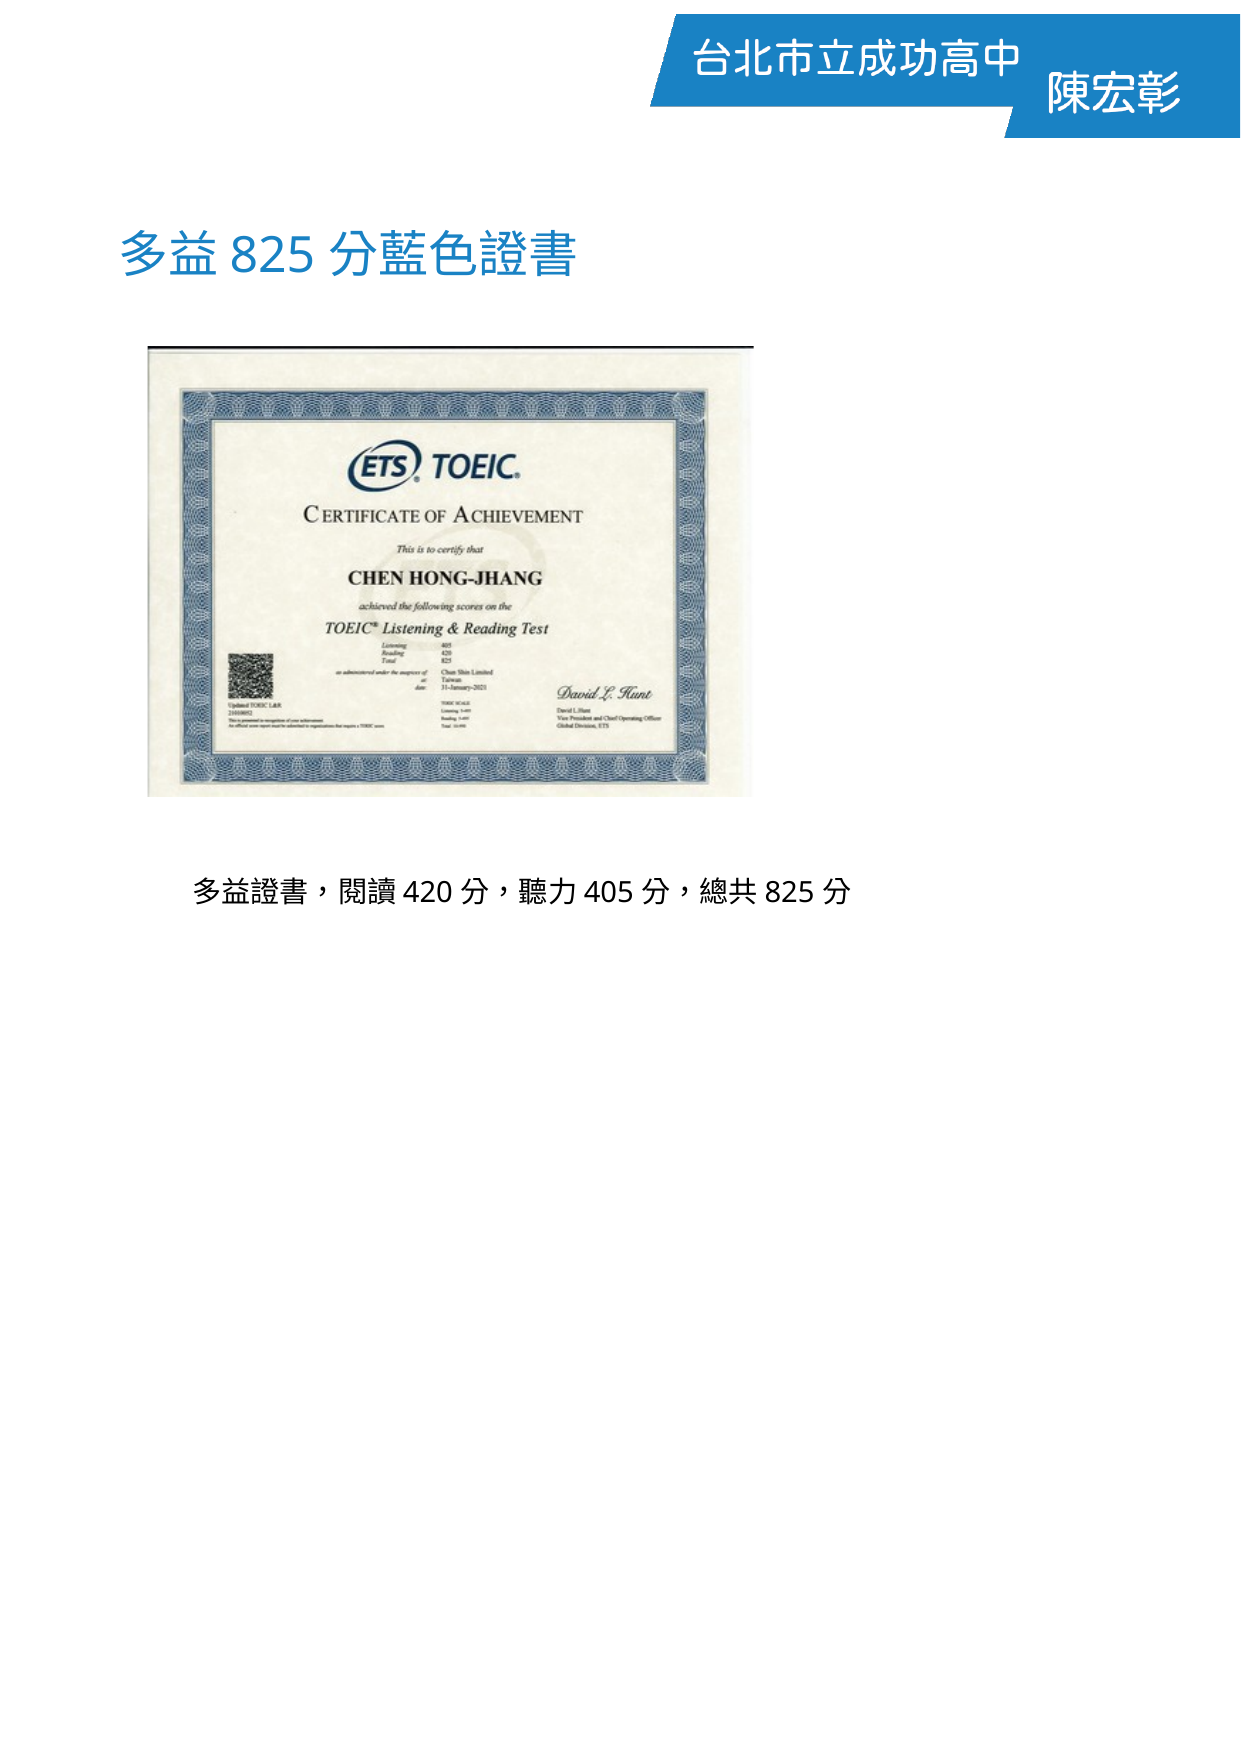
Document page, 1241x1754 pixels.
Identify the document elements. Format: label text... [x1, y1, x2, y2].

text 多益證書，閱讀 420 分，聽力 405 分，總共 825 分 [118, 869, 1122, 911]
picture [147, 346, 754, 794]
subtitle 多益 825 分藍色證書 [118, 214, 1122, 287]
picture [0, 0, 1241, 152]
